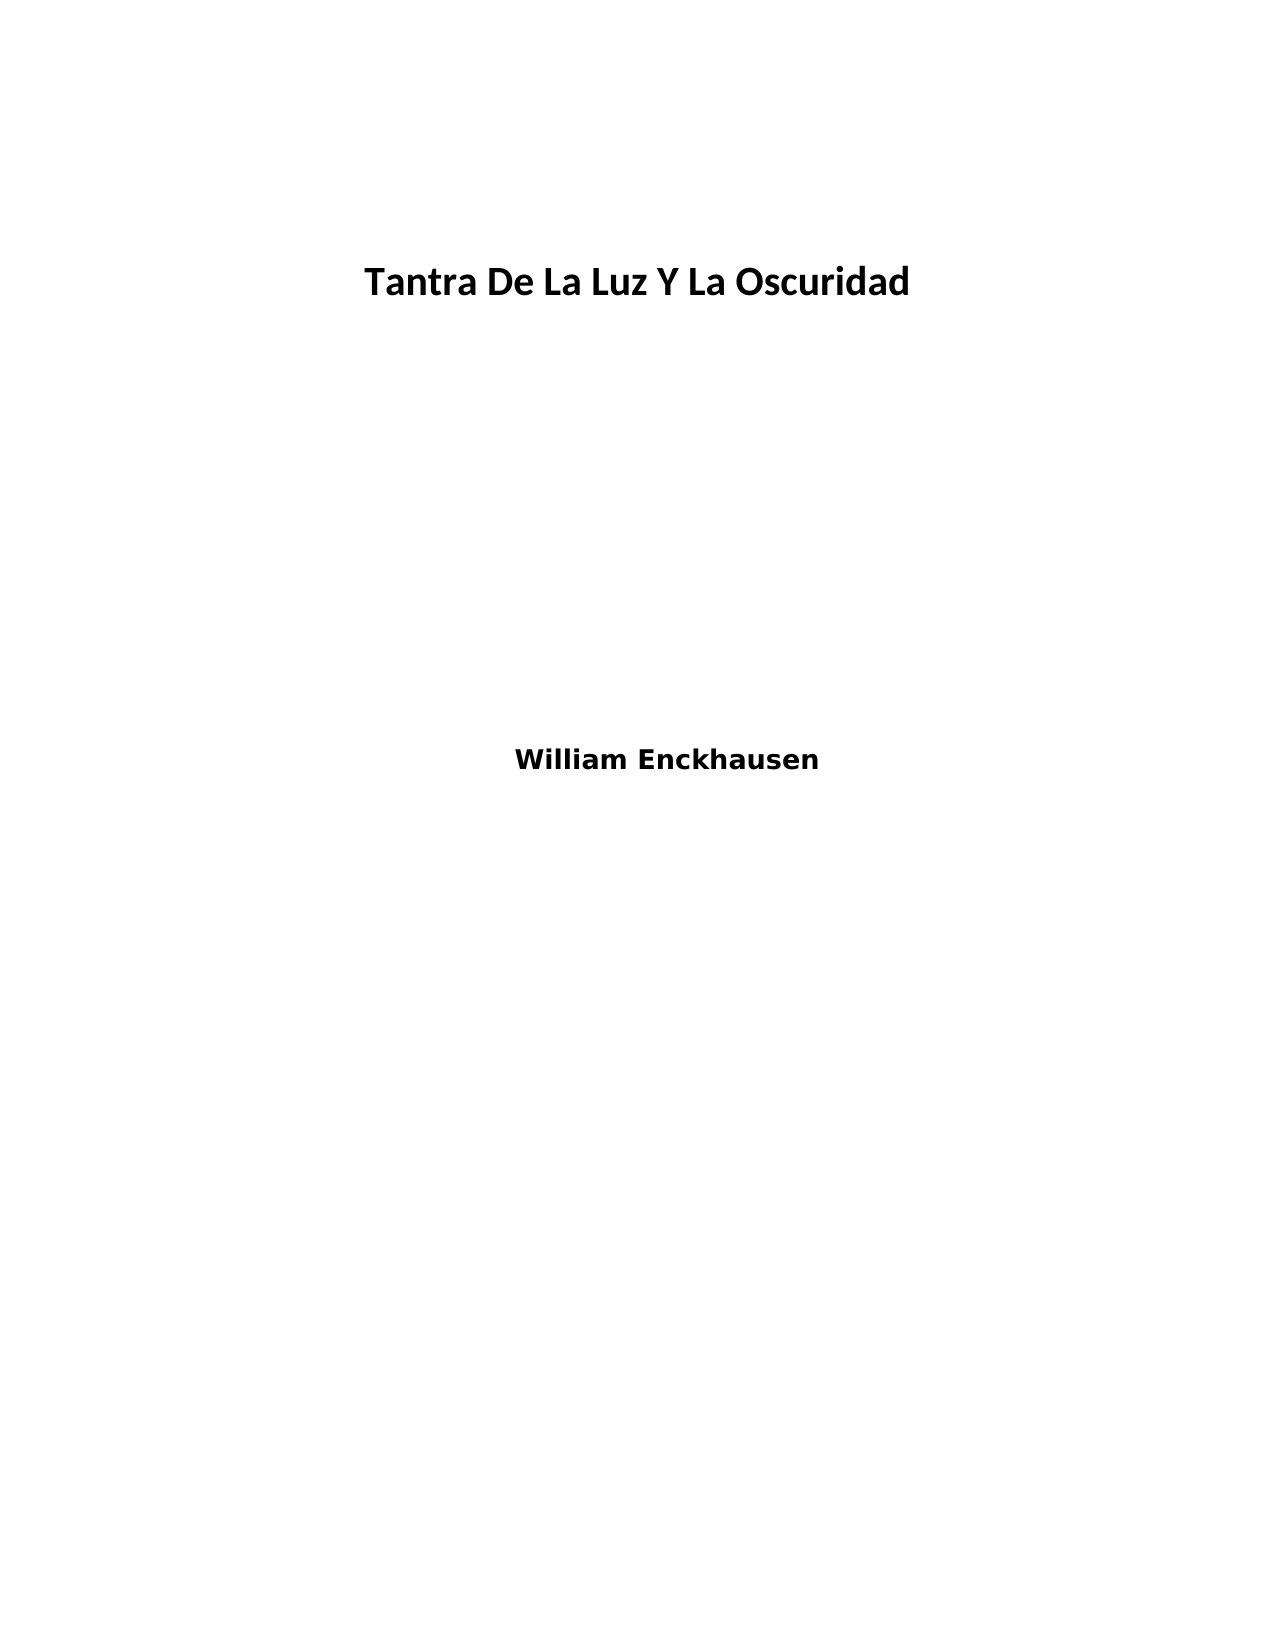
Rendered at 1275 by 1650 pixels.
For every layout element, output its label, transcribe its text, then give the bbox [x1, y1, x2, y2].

text William Enckhausen [118, 744, 1157, 776]
subtitle Tantra De La Luz Y La Oscuridad [118, 255, 1157, 306]
